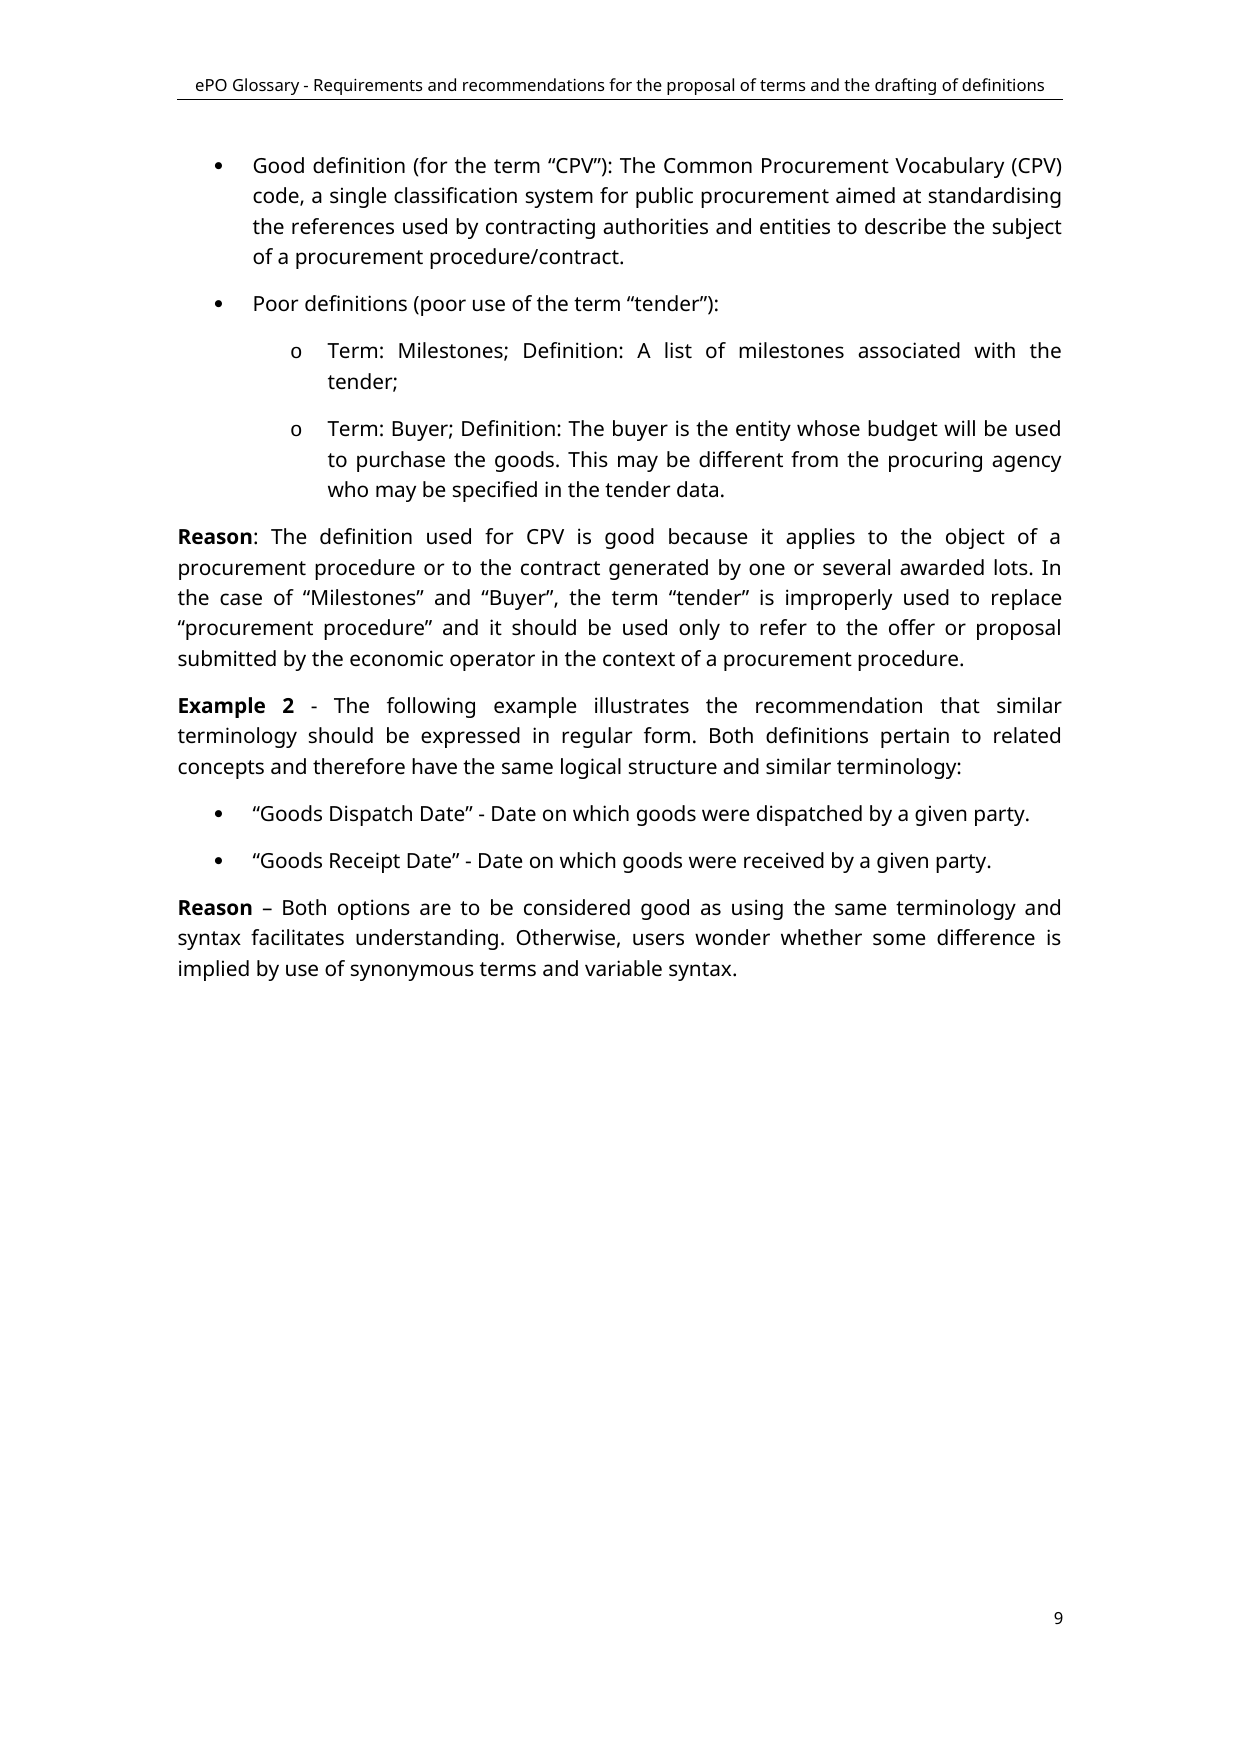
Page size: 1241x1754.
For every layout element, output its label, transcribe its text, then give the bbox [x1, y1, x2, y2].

text Example 2 - The following example illustrates the recommendation that similar terminology should be expressed in regular form. Both definitions pertain to related concepts and therefore have the same logical structure and similar terminology: [177, 691, 1063, 780]
list Term: Buyer; Definition: The buyer is the entity whose budget will be used to purchase the goods. This may be different from the procuring agency who may be specified in the tender data. [290, 414, 1063, 504]
list “Goods Receipt Date” - Date on which goods were received by a given party. [215, 846, 1063, 874]
list Term: Milestones; Definition: A list of milestones associated with the tender; [290, 337, 1063, 396]
text Reason – Both options are to be considered good as using the same terminology and syntax facilitates understanding. Otherwise, users wonder whether some difference is implied by use of synonymous terms and variable syntax. [177, 893, 1063, 982]
list Good definition (for the term “CPV”): The Common Procurement Vocabulary (CPV) code, a single classification system for public procurement aimed at standardising the references used by contracting authorities and entities to describe the subject of a procurement procedure/contract. [215, 151, 1063, 271]
list Poor definitions (poor use of the term “tender”): [215, 289, 1063, 318]
text Reason: The definition used for CPV is good because it applies to the object of a procurement procedure or to the contract generated by one or several awarded lots. In the case of “Milestones” and “Buyer”, the term “tender” is improperly used to replace “procurement procedure” and it should be used only to refer to the offer or proposal submitted by the economic operator in the context of a procurement procedure. [177, 522, 1063, 672]
list “Goods Dispatch Date” - Date on which goods were dispatched by a given party. [215, 799, 1063, 827]
